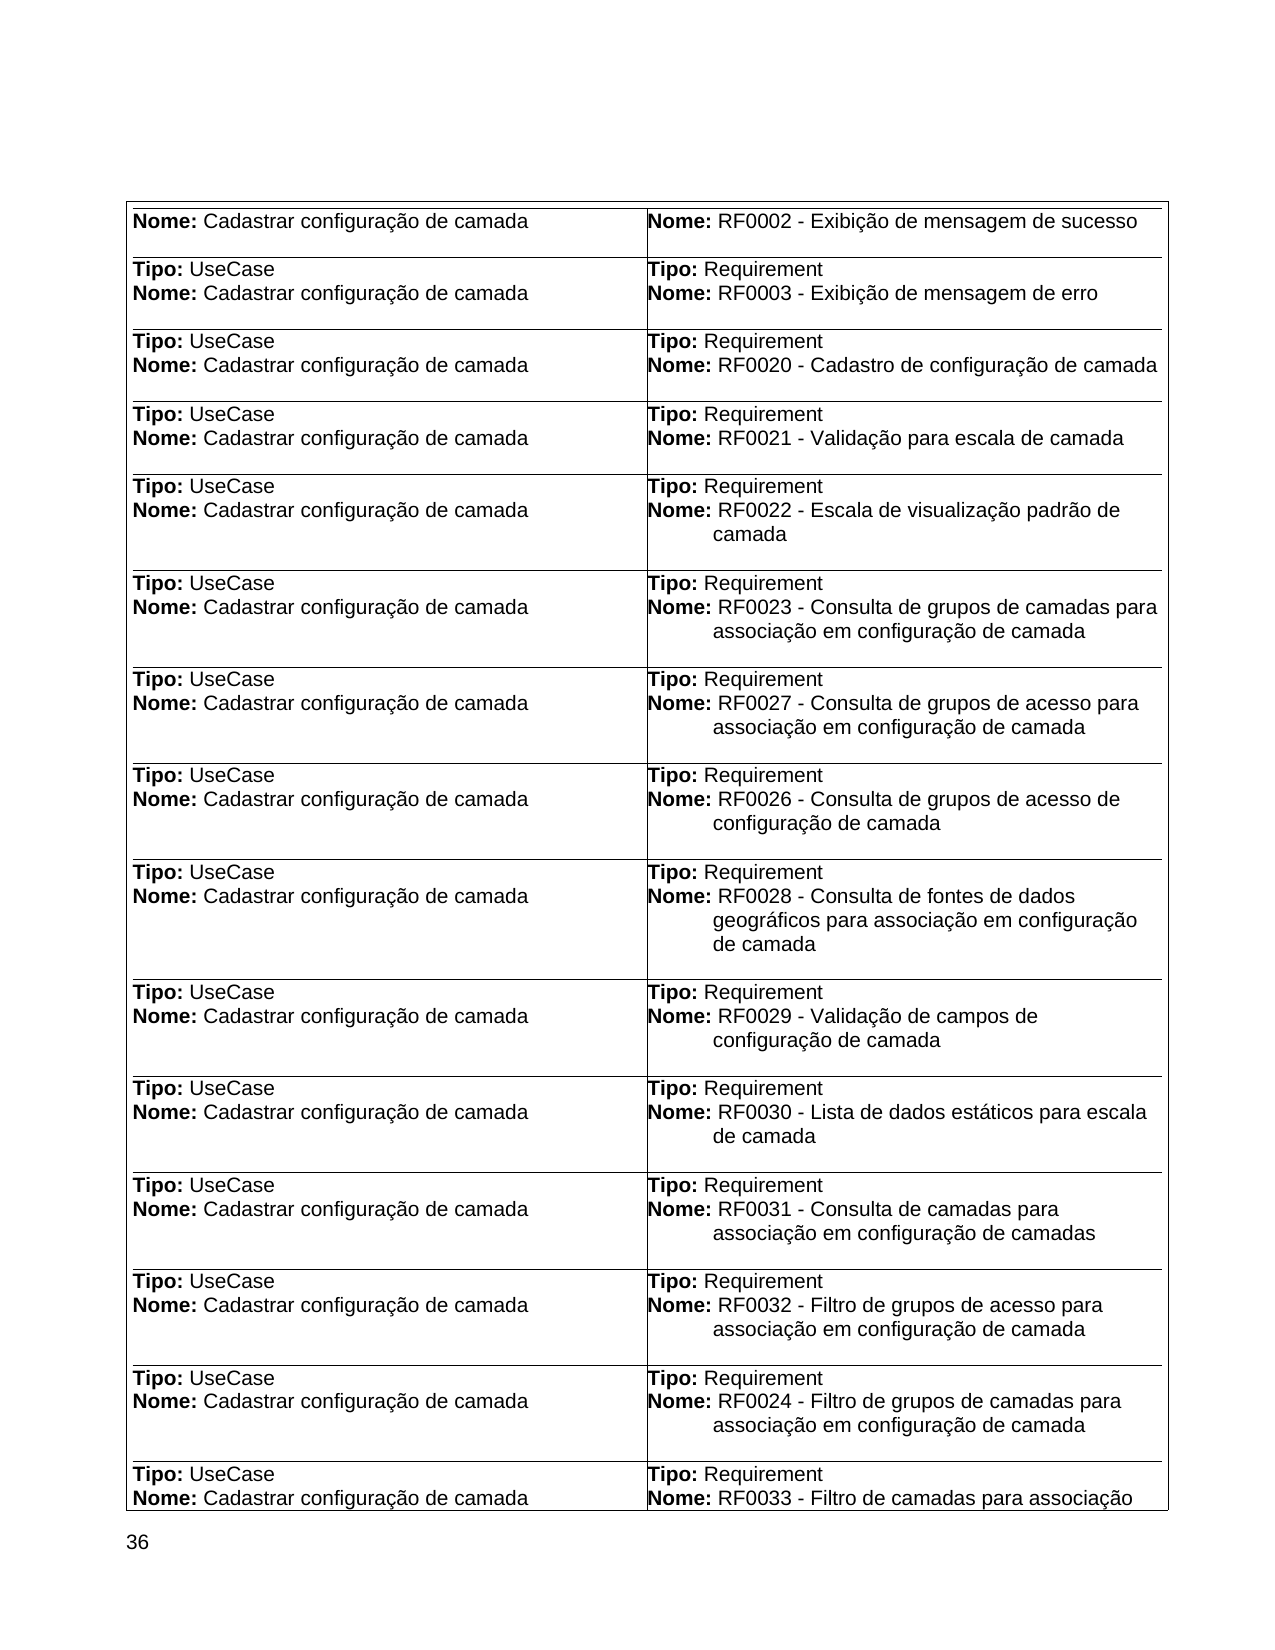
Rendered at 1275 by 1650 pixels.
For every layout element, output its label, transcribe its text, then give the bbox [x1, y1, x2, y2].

table_cell Tipo: UseCase Nome: Cadastrar configuração de camada [133, 571, 647, 666]
table_cell Tipo: UseCase Nome: Cadastrar configuração de camada [133, 1077, 647, 1172]
table_cell Tipo: UseCase Nome: Cadastrar configuração de camada [133, 258, 647, 329]
table_cell Tipo: Requirement Nome: RF0026 - Consulta de grupos de acesso de configuração de camada [648, 764, 1162, 859]
table_cell Nome: RF0002 - Exibição de mensagem de sucesso [648, 209, 1162, 256]
table_cell Tipo: UseCase Nome: Cadastrar configuração de camada [133, 330, 647, 401]
table_cell Tipo: UseCase Nome: Cadastrar configuração de camada [133, 475, 647, 570]
table_cell Tipo: UseCase Nome: Cadastrar configuração de camada [133, 980, 647, 1076]
table_cell Tipo: Requirement Nome: RF0033 - Filtro de camadas para associação [648, 1462, 1162, 1509]
table_cell Tipo: Requirement Nome: RF0027 - Consulta de grupos de acesso para associação em configuração de camada [648, 668, 1162, 763]
table_cell Tipo: UseCase Nome: Cadastrar configuração de camada [133, 1462, 647, 1509]
table_cell Tipo: Requirement Nome: RF0032 - Filtro de grupos de acesso para associação em configuração de camada [648, 1270, 1162, 1365]
table_cell Tipo: UseCase Nome: Cadastrar configuração de camada [133, 1366, 647, 1461]
table_cell Tipo: Requirement Nome: RF0031 - Consulta de camadas para associação em configuração de camadas [648, 1173, 1162, 1268]
table_cell Tipo: Requirement Nome: RF0023 - Consulta de grupos de camadas para associação em configuração de camada [648, 571, 1162, 666]
table_cell Tipo: Requirement Nome: RF0003 - Exibição de mensagem de erro [648, 258, 1162, 329]
table_cell Tipo: UseCase Nome: Cadastrar configuração de camada [133, 1173, 647, 1268]
table_cell Tipo: UseCase Nome: Cadastrar configuração de camada [133, 860, 647, 979]
table_cell Tipo: Requirement Nome: RF0020 - Cadastro de configuração de camada [648, 330, 1162, 401]
table_cell Tipo: Requirement Nome: RF0022 - Escala de visualização padrão de camada [648, 475, 1162, 570]
table_cell Tipo: Requirement Nome: RF0029 - Validação de campos de configuração de camada [648, 980, 1162, 1076]
table_cell Tipo: UseCase Nome: Cadastrar configuração de camada [133, 668, 647, 763]
table_cell Nome: Cadastrar configuração de camada [133, 209, 647, 256]
table_cell Tipo: UseCase Nome: Cadastrar configuração de camada [133, 1270, 647, 1365]
table_cell Tipo: Requirement Nome: RF0021 - Validação para escala de camada [648, 402, 1162, 474]
table_cell Tipo: Requirement Nome: RF0024 - Filtro de grupos de camadas para associação em configuração de camada [648, 1366, 1162, 1461]
table_cell Tipo: Requirement Nome: RF0030 - Lista de dados estáticos para escala de camada [648, 1077, 1162, 1172]
table_cell [127, 202, 1168, 1509]
table_cell Tipo: Requirement Nome: RF0028 - Consulta de fontes de dados geográficos para associação em configuração de camada [648, 860, 1162, 979]
table_cell Tipo: UseCase Nome: Cadastrar configuração de camada [133, 764, 647, 859]
table_cell Tipo: UseCase Nome: Cadastrar configuração de camada [133, 402, 647, 474]
